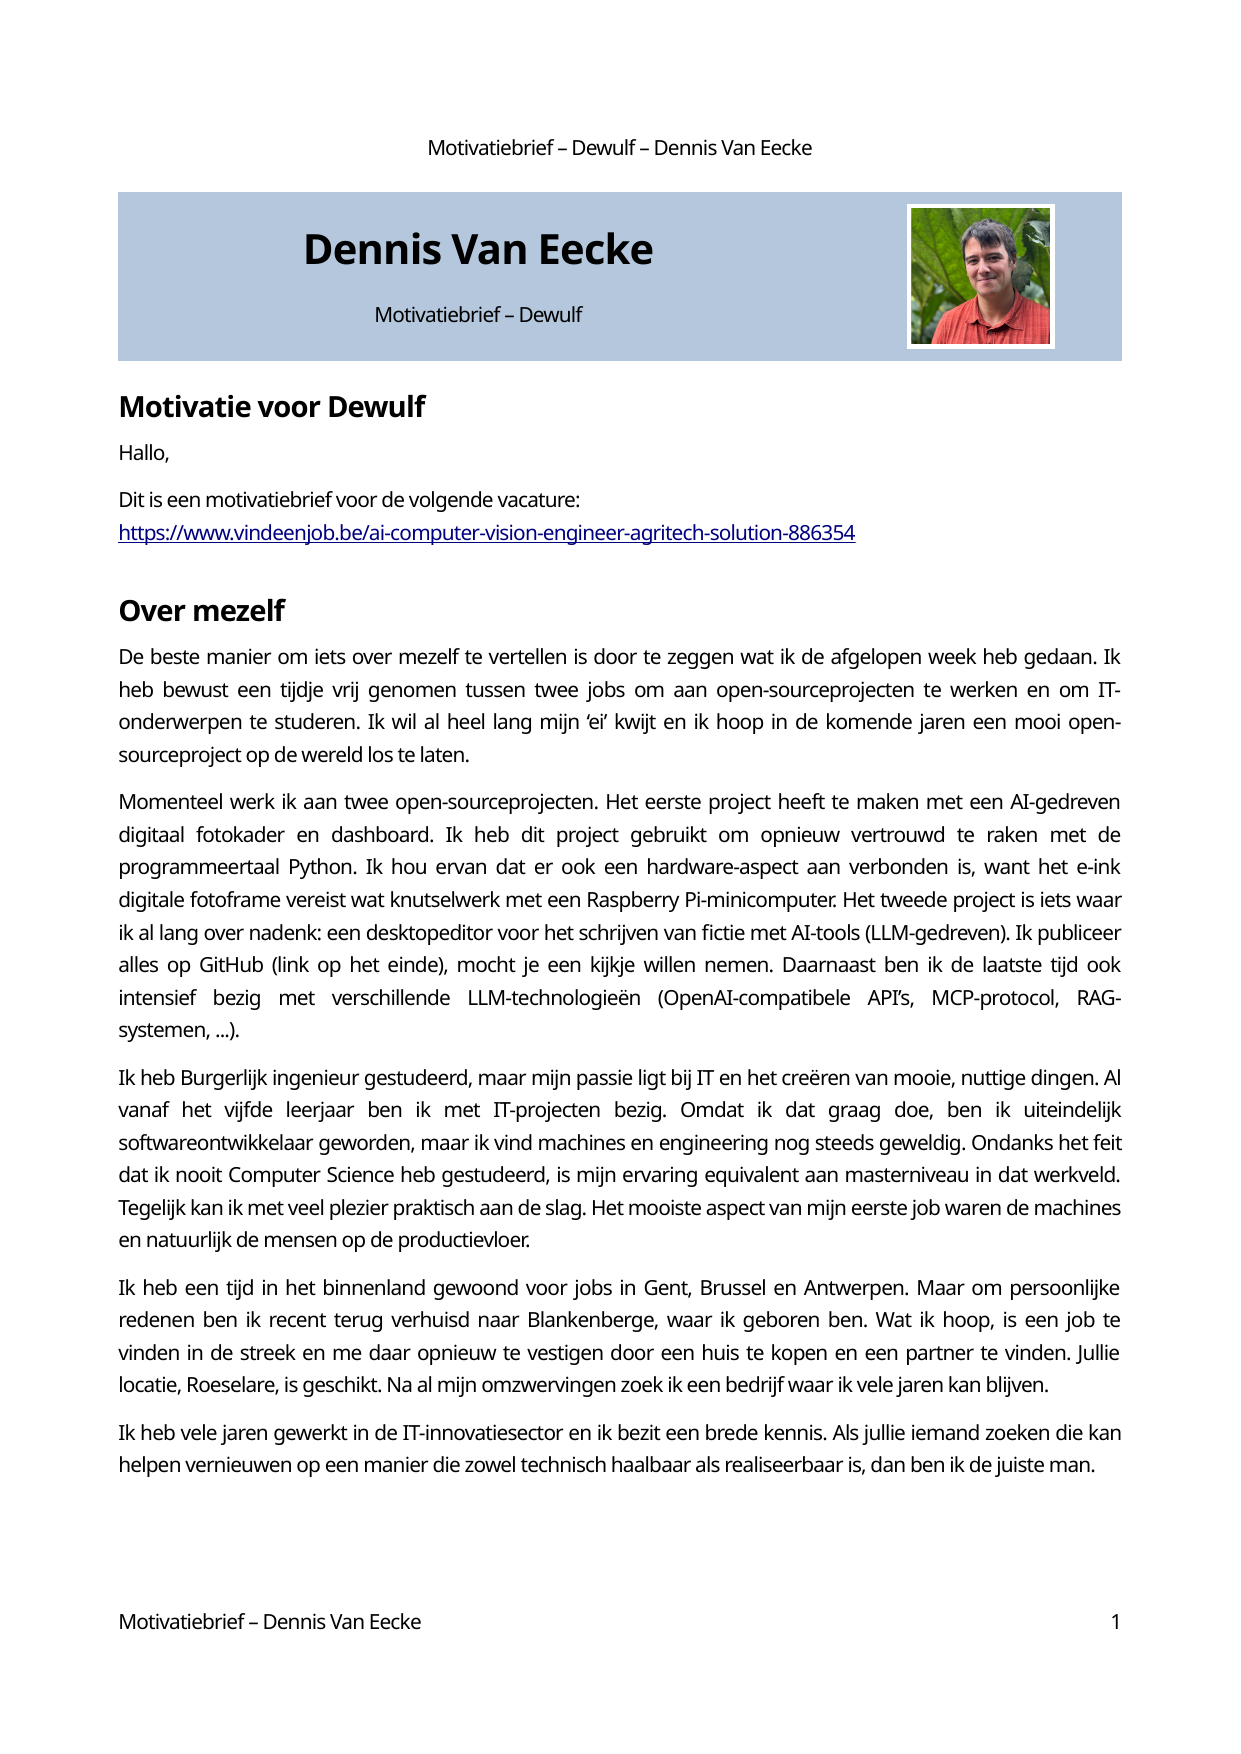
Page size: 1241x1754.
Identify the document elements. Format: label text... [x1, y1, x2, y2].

text De beste manier om iets over mezelf te vertellen is door te zeggen wat ik de afgelopen week heb gedaan. Ik heb bewust een tijdje vrij genomen tussen twee jobs om aan open-sourceprojecten te werken en om IT-onderwerpen te studeren. Ik wil al heel lang mijn ‘ei’ kwijt en ik hoop in de komende jaren een mooi open-sourceproject op de wereld los te laten. [118, 642, 1122, 768]
subtitle Motivatie voor Dewulf [118, 386, 1122, 426]
table_header [839, 192, 1122, 361]
text Ik heb een tijd in het binnenland gewoond voor jobs in Gent, Brussel en Antwerpen. Maar om persoonlijke redenen ben ik recent terug verhuisd naar Blankenberge, waar ik geboren ben. Wat ik hoop, is een job te vinden in de streek en me daar opnieuw te vestigen door een huis te kopen en een partner te vinden. Jullie locatie, Roeselare, is geschikt. Na al mijn omzwervingen zoek ik een bedrijf waar ik vele jaren kan blijven. [118, 1273, 1122, 1399]
table_header Dennis Van Eecke Motivatiebrief – Dewulf [118, 192, 839, 361]
text Momenteel werk ik aan twee open-sourceprojecten. Het eerste project heeft te maken met een AI-gedreven digitaal fotokader en dashboard. Ik heb dit project gebruikt om opnieuw vertrouwd te raken met de programmeertaal Python. Ik hou ervan dat er ook een hardware-aspect aan verbonden is, want het e-ink digitale fotoframe vereist wat knutselwerk met een Raspberry Pi-minicomputer. Het tweede project is iets waar ik al lang over nadenk: een desktopeditor voor het schrijven van fictie met AI-tools (LLM-gedreven). Ik publiceer alles op GitHub (link op het einde), mocht je een kijkje willen nemen. Daarnaast ben ik de laatste tijd ook intensief bezig met verschillende LLM-technologieën (OpenAI-compatibele API’s, MCP-protocol, RAG-systemen, ...). [118, 787, 1122, 1044]
text Ik heb vele jaren gewerkt in de IT-innovatiesector en ik bezit een brede kennis. Als jullie iemand zoeken die kan helpen vernieuwen op een manier die zowel technisch haalbaar als realiseerbaar is, dan ben ik de juiste man. [118, 1418, 1122, 1479]
text Dit is een motivatiebrief voor de volgende vacature: https://www.vindeenjob.be/ai-computer-vision-engineer-agritech-solution-886354 [118, 485, 1122, 546]
subtitle Over mezelf [118, 590, 1122, 630]
text Ik heb Burgerlijk ingenieur gestudeerd, maar mijn passie ligt bij IT en het creëren van mooie, nuttige dingen. Al vanaf het vijfde leerjaar ben ik met IT-projecten bezig. Omdat ik dat graag doe, ben ik uiteindelijk softwareontwikkelaar geworden, maar ik vind machines en engineering nog steeds geweldig. Ondanks het feit dat ik nooit Computer Science heb gestudeerd, is mijn ervaring equivalent aan masterniveau in dat werkveld. Tegelijk kan ik met veel plezier praktisch aan de slag. Het mooiste aspect van mijn eerste job waren de machines en natuurlijk de mensen op de productievloer. [118, 1063, 1122, 1254]
text Hallo, [118, 438, 1122, 466]
picture [971, 257, 1049, 293]
